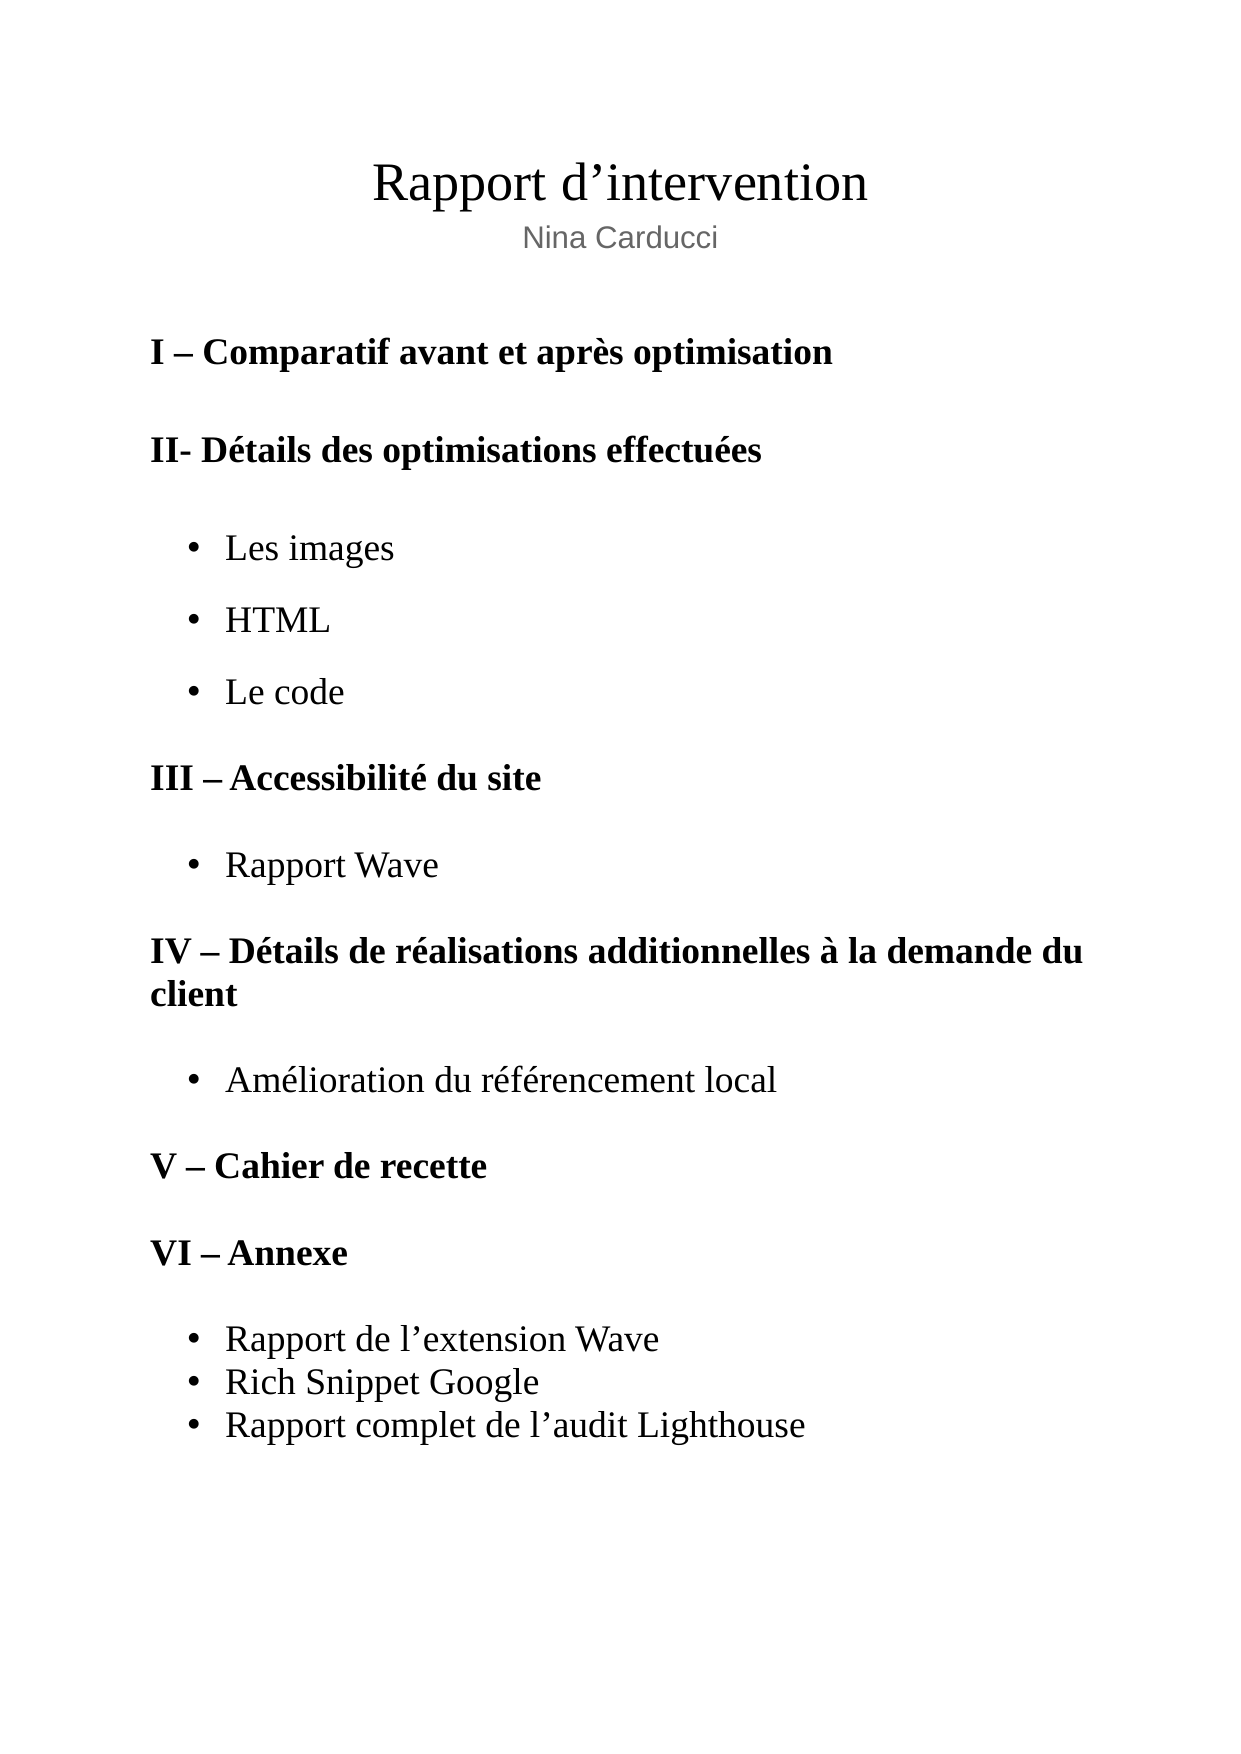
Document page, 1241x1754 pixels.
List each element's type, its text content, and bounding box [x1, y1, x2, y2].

list Rapport Wave [187, 842, 1090, 885]
subtitle I – Comparatif avant et après optimisation [150, 330, 1090, 373]
list HTML [187, 598, 1090, 641]
list Le code [187, 669, 1090, 713]
list Rapport de l’extension Wave [187, 1316, 1090, 1359]
list Rich Snippet Google [187, 1359, 1090, 1403]
text VI – Annexe [150, 1230, 1090, 1273]
text V – Cahier de recette [150, 1144, 1090, 1187]
text III – Accessibilité du site [150, 756, 1090, 799]
list Amélioration du référencement local [187, 1058, 1090, 1101]
list Les images [187, 526, 1090, 569]
subtitle II- Détails des optimisations effectuées [150, 427, 1090, 513]
text IV – Détails de réalisations additionnelles à la demande du client [150, 928, 1090, 1014]
list Rapport complet de l’audit Lighthouse [187, 1403, 1090, 1446]
title Rapport d’intervention [150, 150, 1090, 213]
subtitle Nina Carducci [150, 219, 1090, 255]
